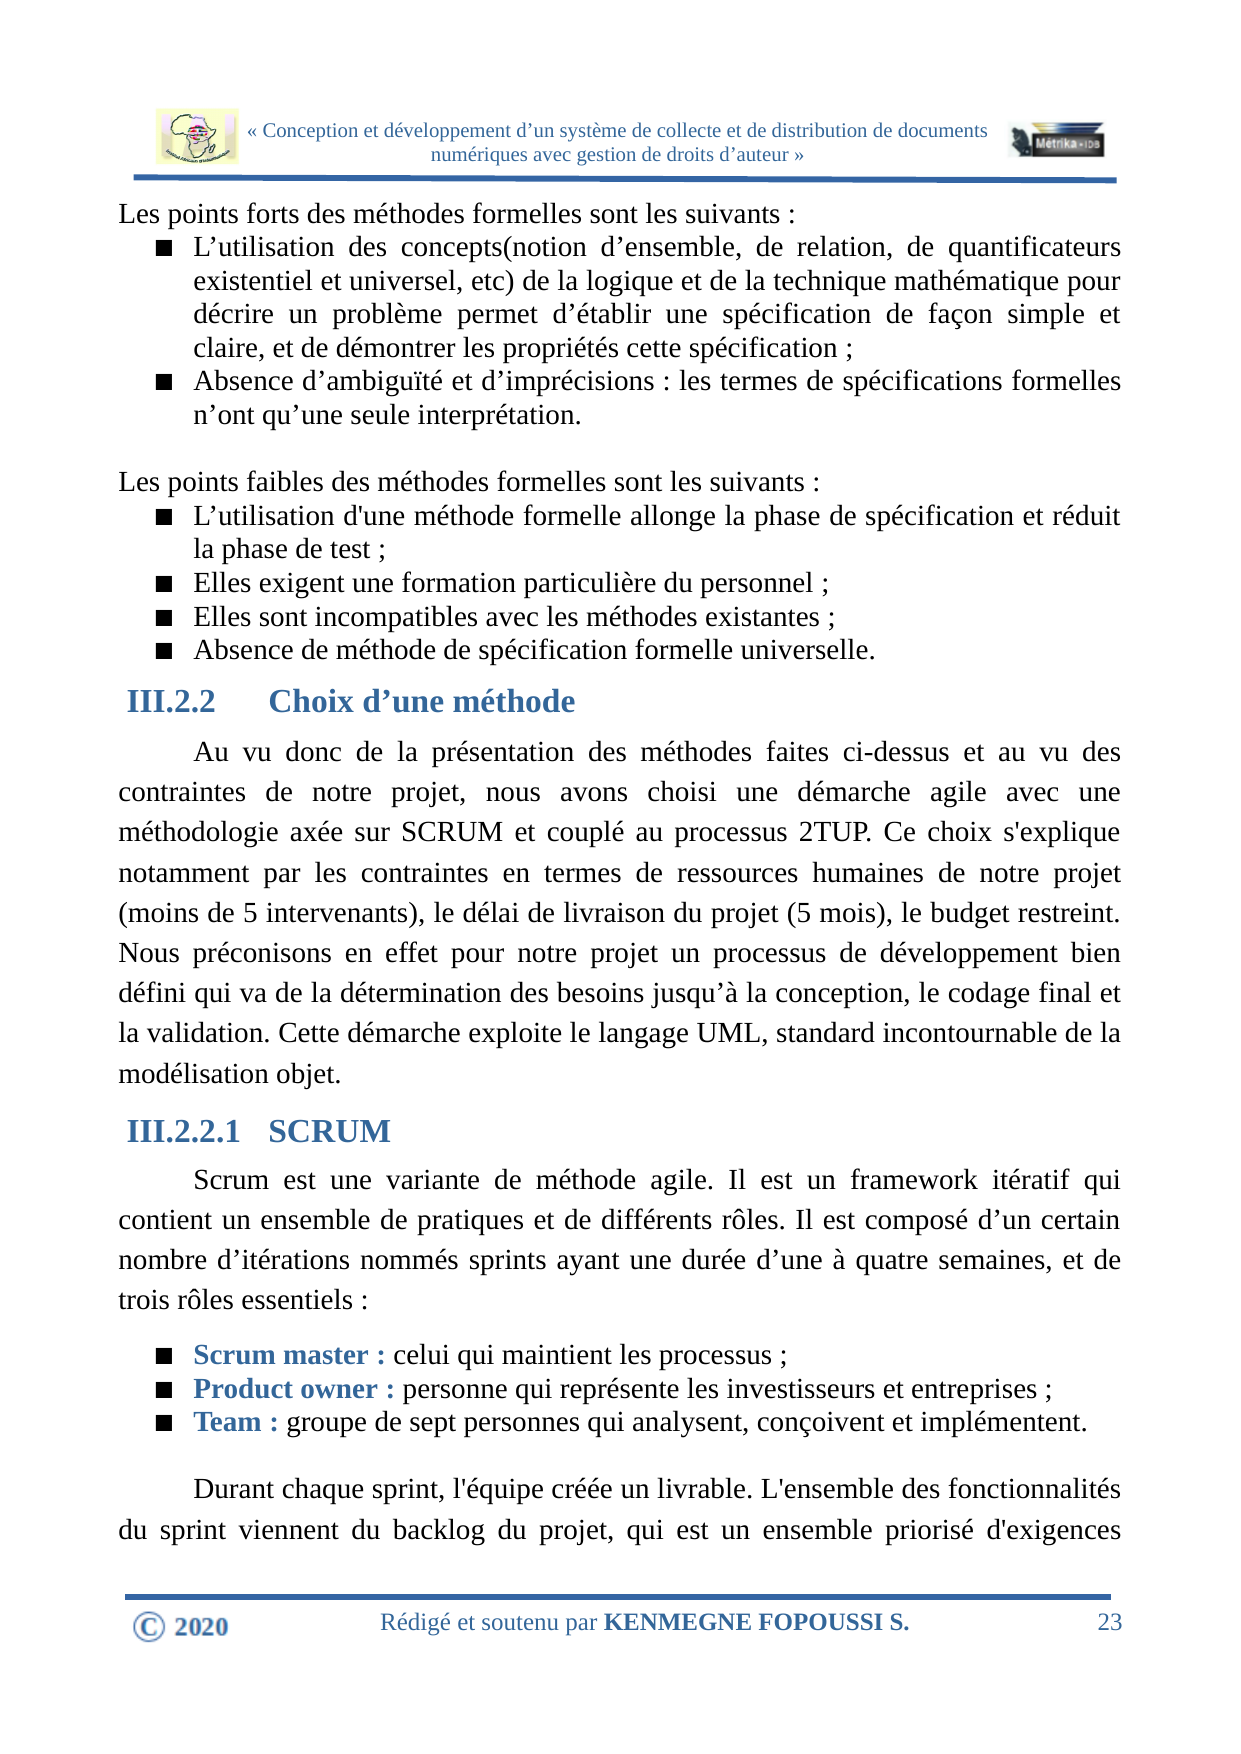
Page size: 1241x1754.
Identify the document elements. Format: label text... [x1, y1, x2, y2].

text Scrum est une variante de méthode agile. Il est un framework itératif qui contient un ensemble de pratiques et de différents rôles. Il est composé d’un certain nombre d’itérations nommés sprints ayant une durée d’une à quatre semaines, et de trois rôles essentiels : [118, 1162, 1122, 1316]
picture [154, 107, 241, 166]
picture [1003, 116, 1109, 160]
list Absence de méthode de spécification formelle universelle. [156, 632, 1122, 666]
subtitle SCRUM [118, 1111, 1122, 1149]
text Durant chaque sprint, l'équipe créée un livrable. L'ensemble des fonctionnalités du sprint viennent du backlog du projet, qui est un ensemble priorisé d'exigences [118, 1472, 1122, 1545]
list L’utilisation d'une méthode formelle allonge la phase de spécification et réduit la phase de test ; [156, 498, 1122, 565]
text Au vu donc de la présentation des méthodes faites ci-dessus et au vu des contraintes de notre projet, nous avons choisi une démarche agile avec une méthodologie axée sur SCRUM et couplé au processus 2TUP. Ce choix s'explique notamment par les contraintes en termes de ressources humaines de notre projet (moins de 5 intervenants), le délai de livraison du projet (5 mois), le budget restreint. Nous préconisons en effet pour notre projet un processus de développement bien défini qui va de la détermination des besoins jusqu’à la conception, le codage final et la validation. Cette démarche exploite le langage UML, standard incontournable de la modélisation objet. [118, 734, 1122, 1089]
list Absence d’ambiguïté et d’imprécisions : les termes de spécifications formelles n’ont qu’une seule interprétation. [156, 363, 1122, 431]
list Elles exigent une formation particulière du personnel ; [156, 565, 1122, 599]
list L’utilisation des concepts(notion d’ensemble, de relation, de quantificateurs existentiel et universel, etc) de la logique et de la technique mathématique pour décrire un problème permet d’établir une spécification de façon simple et claire, et de démontrer les propriétés cette spécification ; [156, 229, 1122, 363]
subtitle Choix d’une méthode [118, 681, 1122, 719]
picture [126, 1604, 231, 1647]
text Les points forts des méthodes formelles sont les suivants : [118, 196, 1122, 229]
list Team : groupe de sept personnes qui analysent, conçoivent et implémentent. [156, 1404, 1122, 1438]
text Les points faibles des méthodes formelles sont les suivants : [118, 464, 1122, 498]
list Scrum master : celui qui maintient les processus ; [156, 1337, 1122, 1371]
list Product owner : personne qui représente les investisseurs et entreprises ; [156, 1371, 1122, 1404]
list Elles sont incompatibles avec les méthodes existantes ; [156, 599, 1122, 632]
